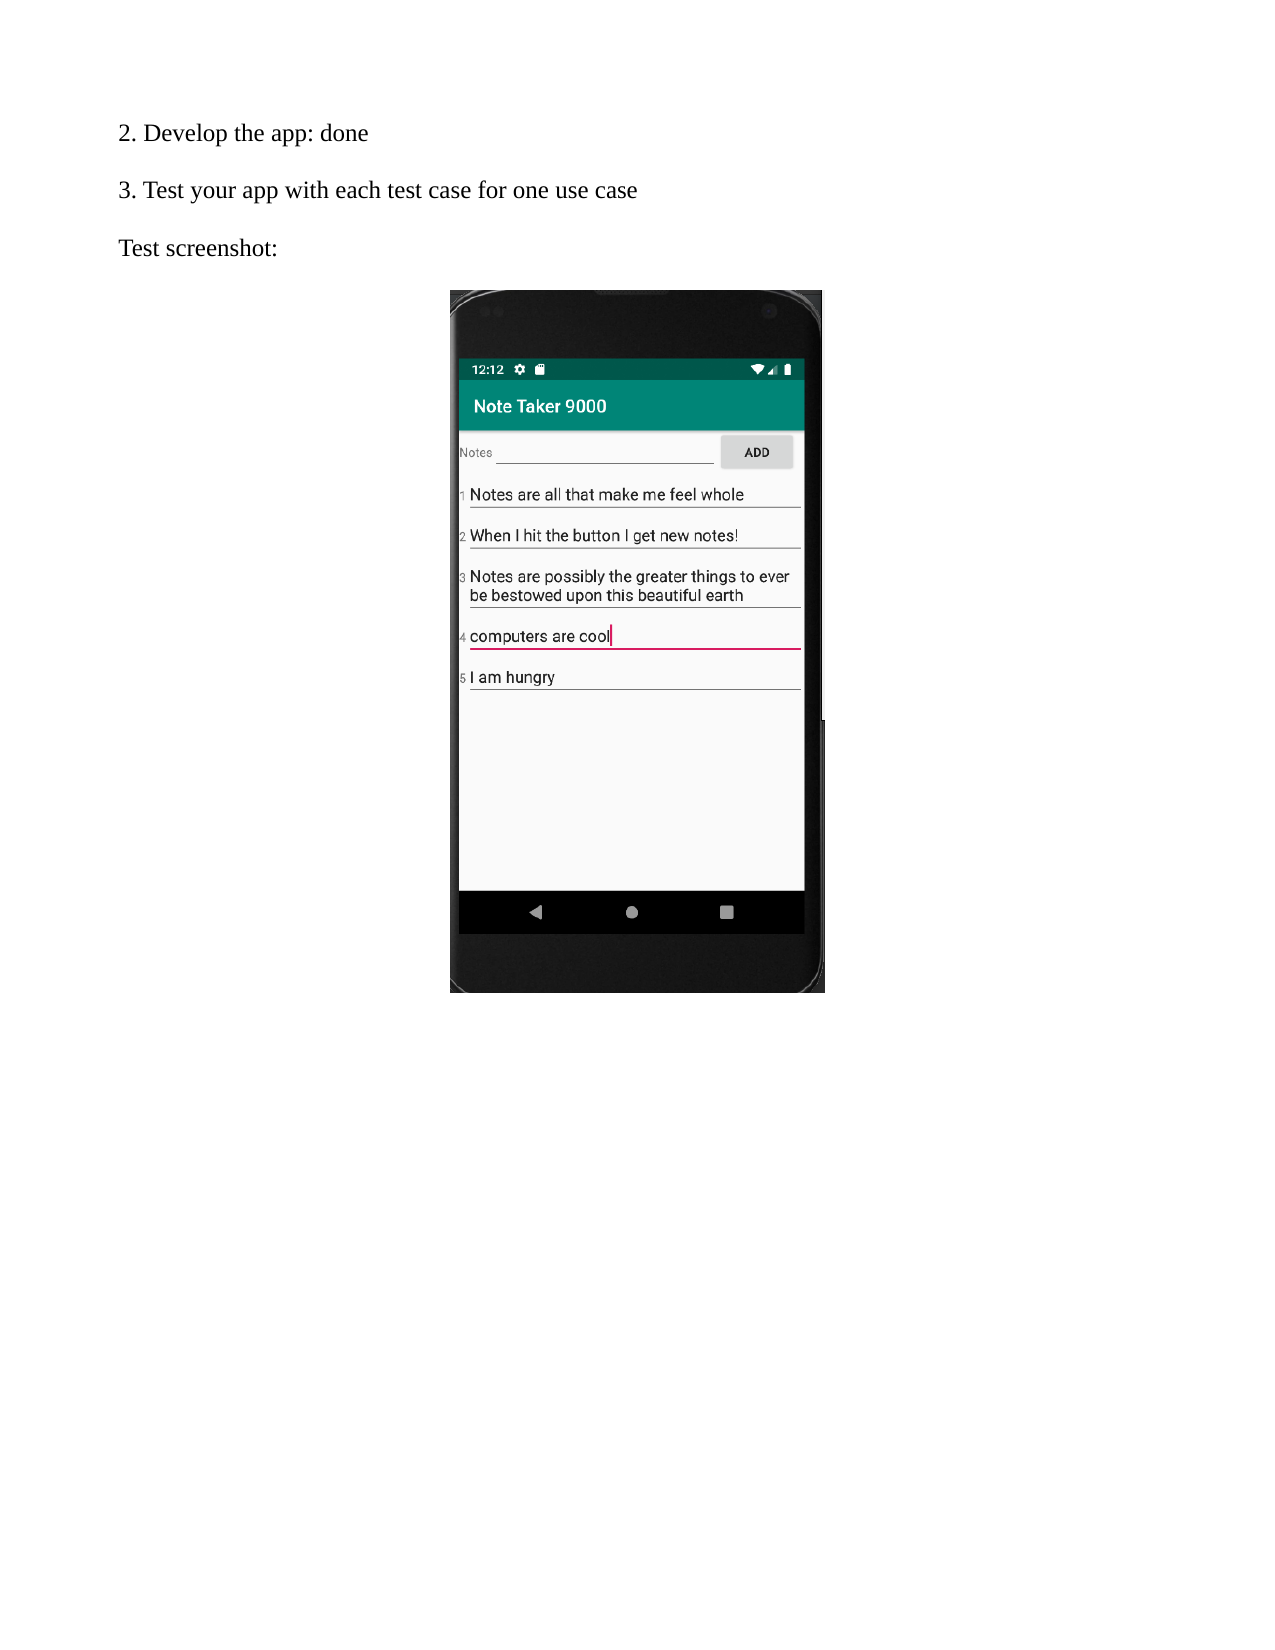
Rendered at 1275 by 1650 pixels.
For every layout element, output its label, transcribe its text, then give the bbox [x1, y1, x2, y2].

picture [450, 290, 825, 993]
text Test screenshot: [118, 233, 1157, 262]
text 2. Develop the app: done [118, 118, 1157, 147]
text 3. Test your app with each test case for one use case [118, 176, 1157, 204]
